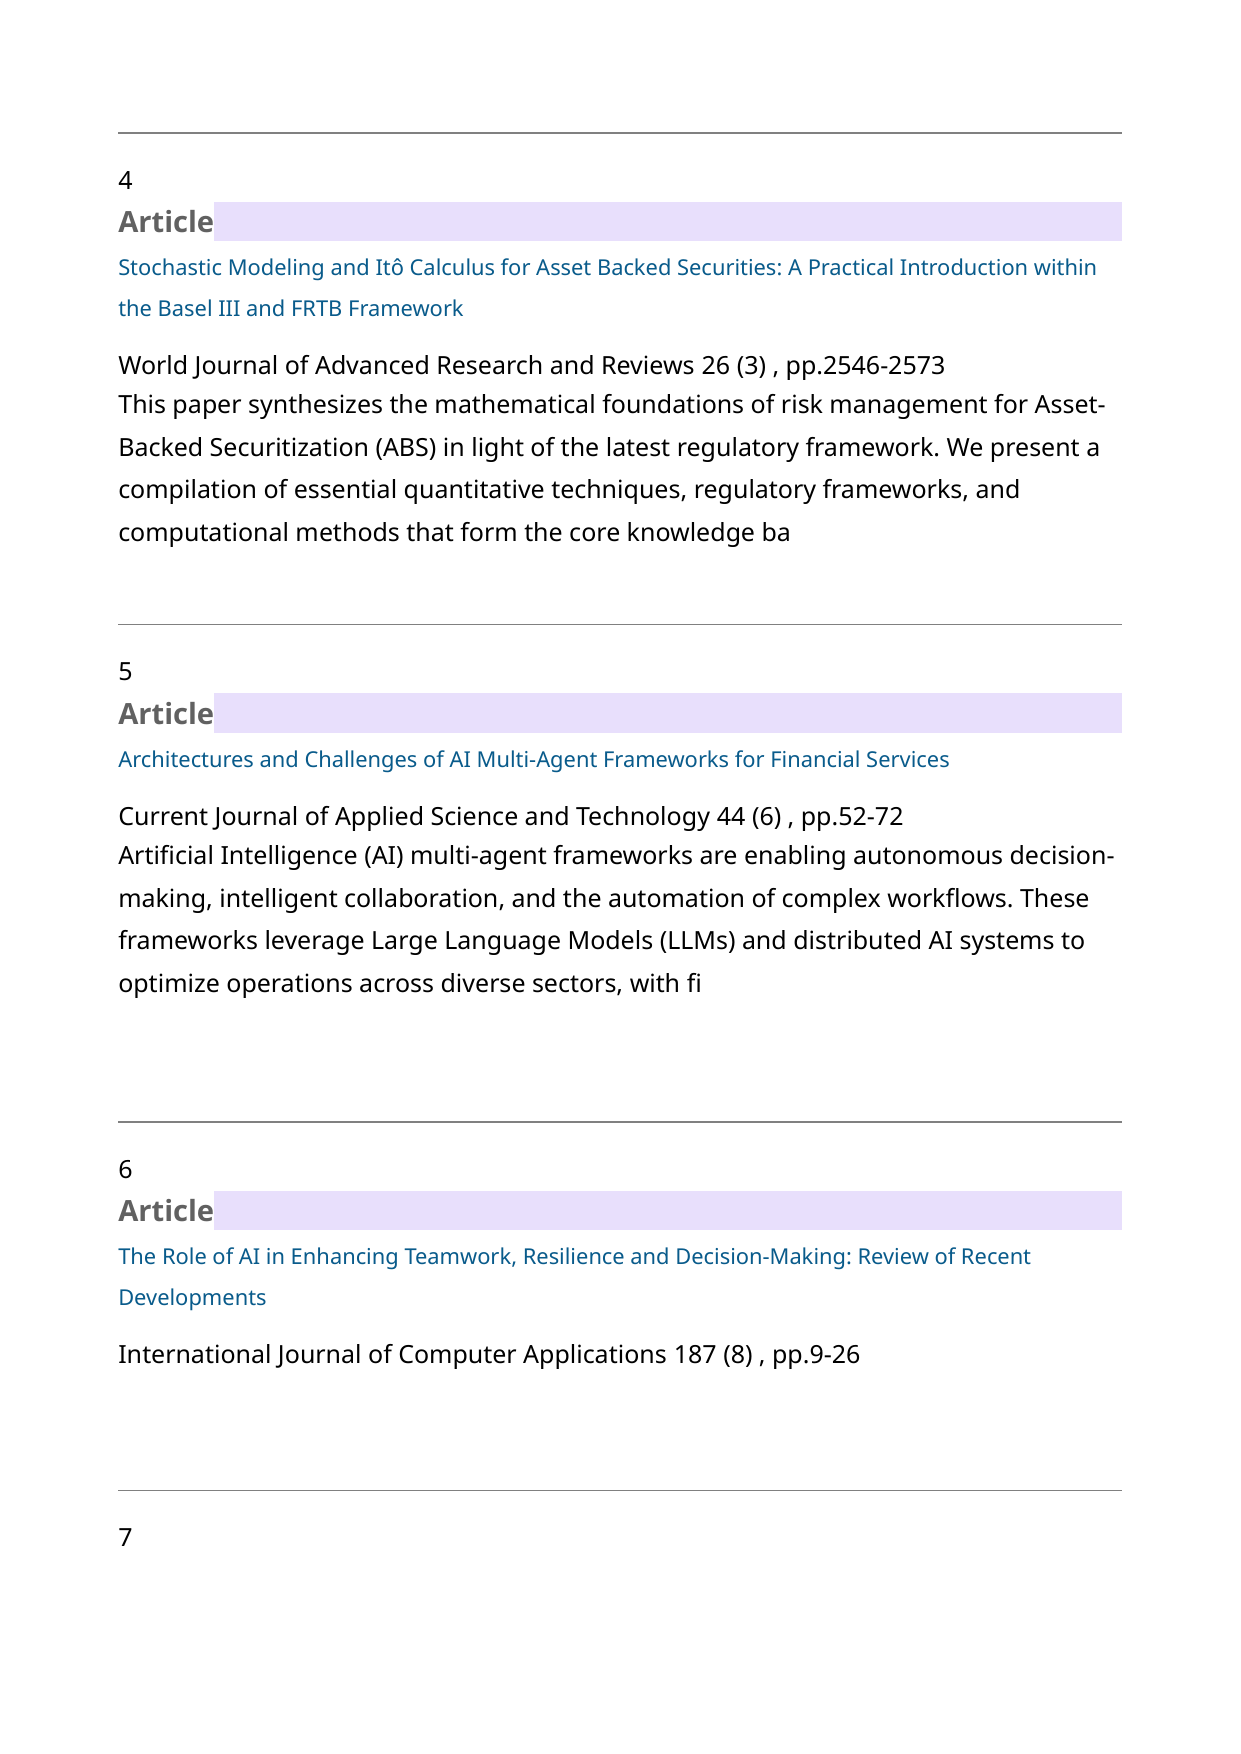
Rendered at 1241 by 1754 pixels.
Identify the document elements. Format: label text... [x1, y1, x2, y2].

subtitle Stochastic Modeling and Itô Calculus for Asset Backed Securities: A Practical Introduction within the Basel III and FRTB Framework [118, 241, 1122, 322]
subtitle Article [118, 693, 1122, 733]
subtitle Article [118, 1191, 1122, 1230]
text 6 [118, 1152, 1122, 1186]
subtitle Architectures and Challenges of AI Multi-Agent Frameworks for Financial Services [118, 733, 1122, 773]
text World Journal of Advanced Research and Reviews 26 (3) , pp.2546-2573 [118, 347, 1122, 382]
text This paper synthesizes the mathematical foundations of risk management for Asset-Backed Securitization (ABS) in light of the latest regulatory framework. We present a compilation of essential quantitative techniques, regulatory frameworks, and computational methods that form the core knowledge ba [118, 387, 1122, 548]
subtitle Article [118, 202, 1122, 241]
text Artificial Intelligence (AI) multi-agent frameworks are enabling autonomous decision-making, intelligent collaboration, and the automation of complex workflows. These frameworks leverage Large Language Models (LLMs) and distributed AI systems to optimize operations across diverse sectors, with fi [118, 838, 1122, 999]
subtitle The Role of AI in Enhancing Teamwork, Resilience and Decision-Making: Review of Recent Developments [118, 1230, 1122, 1312]
text Current Journal of Applied Science and Technology 44 (6) , pp.52-72 [118, 798, 1122, 833]
text 4 [118, 162, 1122, 196]
text 7 [118, 1520, 1122, 1554]
text International Journal of Computer Applications 187 (8) , pp.9-26 [118, 1337, 1122, 1371]
text 5 [118, 654, 1122, 688]
